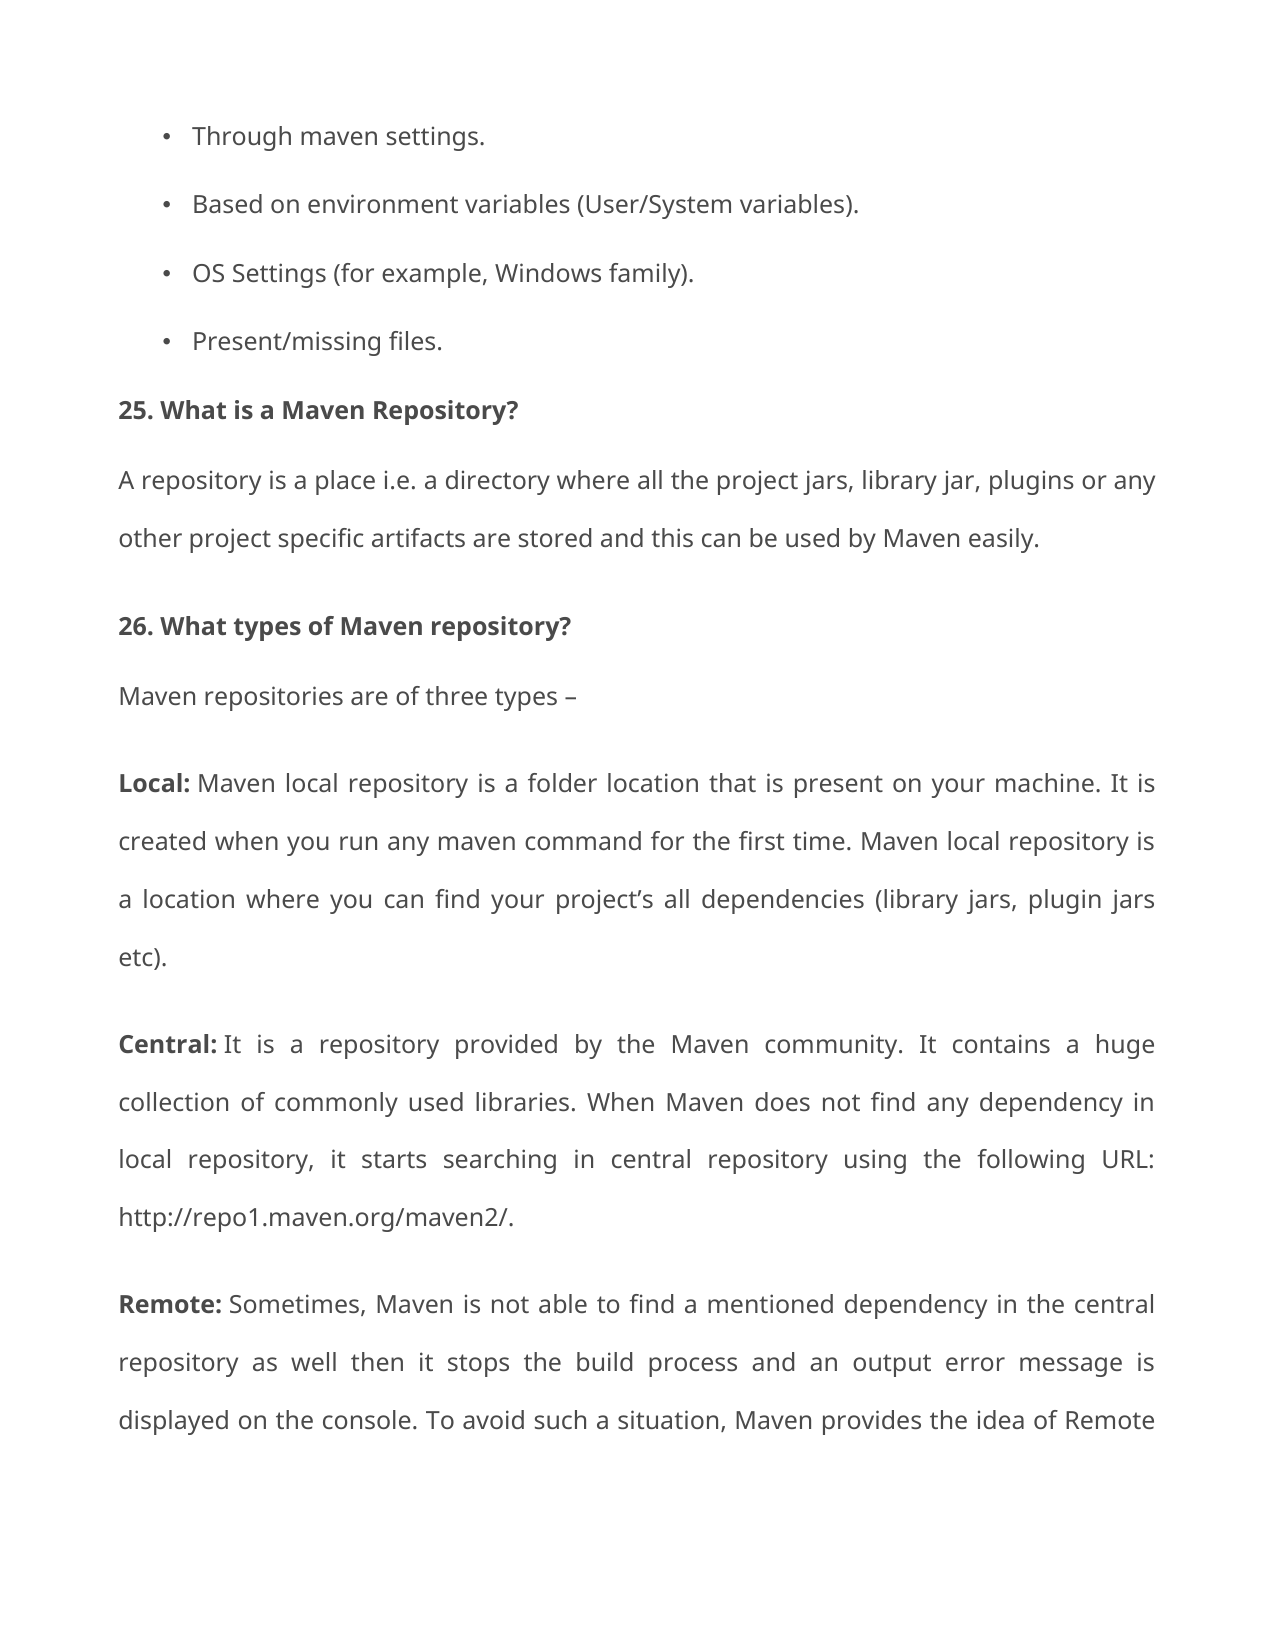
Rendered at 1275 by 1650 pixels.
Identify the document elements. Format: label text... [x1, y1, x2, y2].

text Maven repositories are of three types – [118, 678, 1157, 712]
subtitle 25. What is a Maven Repository? [118, 393, 1157, 427]
list Present/missing files. [162, 324, 1157, 358]
text Central: It is a repository provided by the Maven community. It contains a huge collection of commonly used libraries. When Maven does not find any dependency in local repository, it starts searching in central repository using the following URL: http://repo1.maven.org/maven2/. [118, 1026, 1157, 1234]
list Based on environment variables (User/System variables). [162, 187, 1157, 221]
list OS Settings (for example, Windows family). [162, 255, 1157, 289]
subtitle 26. What types of Maven repository? [118, 608, 1157, 642]
list Through maven settings. [162, 118, 1157, 152]
text A repository is a place i.e. a directory where all the project jars, library jar, plugins or any other project specific artifacts are stored and this can be used by Maven easily. [118, 463, 1157, 555]
text Remote: Sometimes, Maven is not able to find a mentioned dependency in the central repository as well then it stops the build process and an output error message is displayed on the console. To avoid such a situation, Maven provides the idea of Remote [118, 1287, 1157, 1437]
text Local: Maven local repository is a folder location that is present on your machine. It is created when you run any maven command for the first time. Maven local repository is a location where you can find your project’s all dependencies (library jars, plugin jars etc). [118, 766, 1157, 973]
